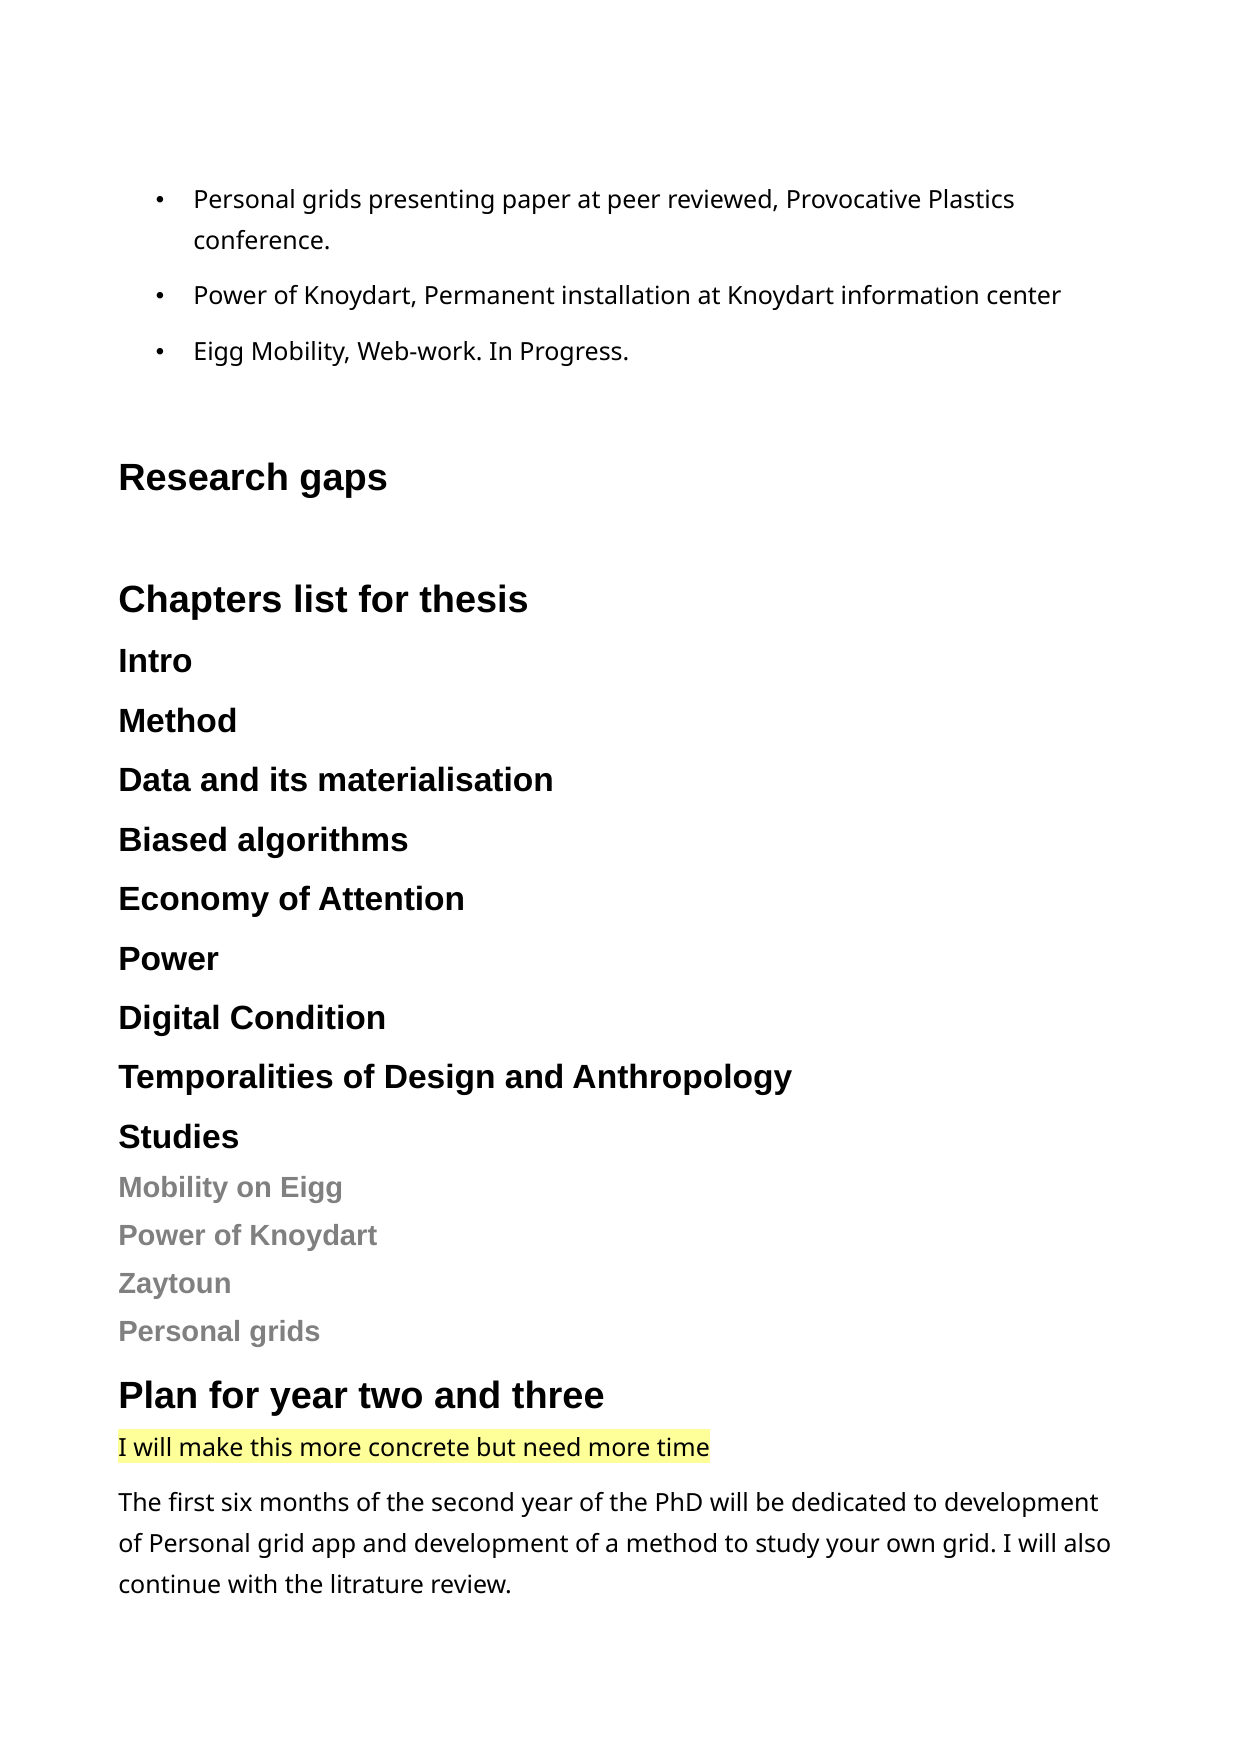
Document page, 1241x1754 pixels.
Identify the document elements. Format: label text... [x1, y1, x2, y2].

subtitle Power of Knoydart [118, 1218, 1122, 1252]
subtitle Studies [118, 1117, 1122, 1156]
subtitle Digital Condition [118, 998, 1122, 1037]
text The first six months of the second year of the PhD will be dedicated to development of Personal grid app and development of a method to study your own grid. I will also continue with the litrature review. [118, 1484, 1122, 1600]
text I will make this more concrete but need more time [118, 1429, 1122, 1463]
subtitle Biased algorithms [118, 819, 1122, 858]
subtitle Personal grids [118, 1314, 1122, 1348]
list Power of Knoydart, Permanent installation at Knoydart information center [156, 278, 1122, 312]
subtitle Method [118, 701, 1122, 739]
subtitle Chapters list for thesis [118, 577, 1122, 620]
subtitle Mobility on Eigg [118, 1170, 1122, 1204]
list Eigg Mobility, Web-work. In Progress. [156, 333, 1122, 367]
subtitle Data and its materialisation [118, 760, 1122, 799]
subtitle Temporalities of Design and Anthropology [118, 1057, 1122, 1096]
list Personal grids presenting paper at peer reviewed, Provocative Plastics conference. [156, 182, 1122, 257]
subtitle Research gaps [118, 454, 1122, 498]
subtitle Zaytoun [118, 1266, 1122, 1300]
subtitle Intro [118, 641, 1122, 680]
subtitle Economy of Attention [118, 879, 1122, 918]
subtitle Power [118, 938, 1122, 977]
subtitle Plan for year two and three [118, 1373, 1122, 1417]
